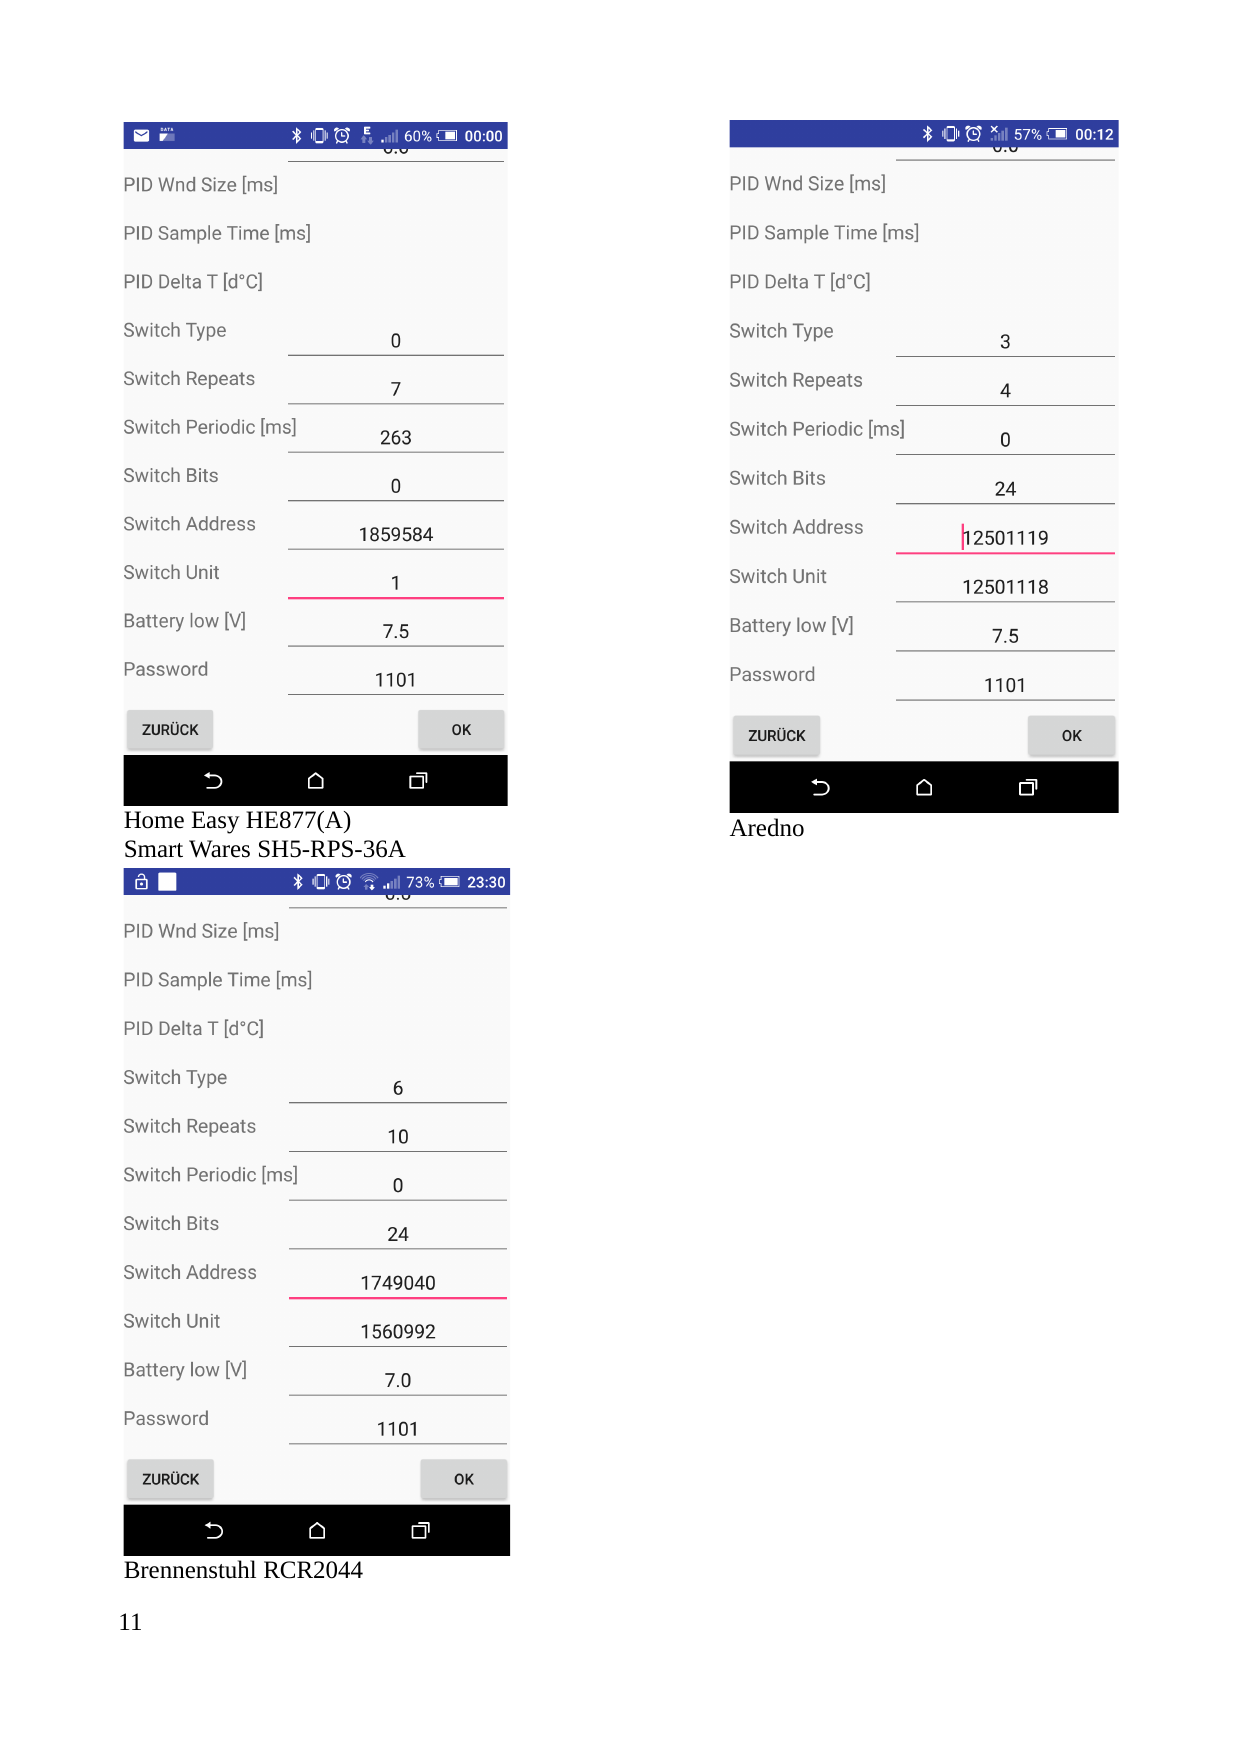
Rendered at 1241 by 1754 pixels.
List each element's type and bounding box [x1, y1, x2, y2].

picture [123, 122, 508, 806]
picture [729, 120, 1119, 813]
picture [123, 868, 511, 1556]
